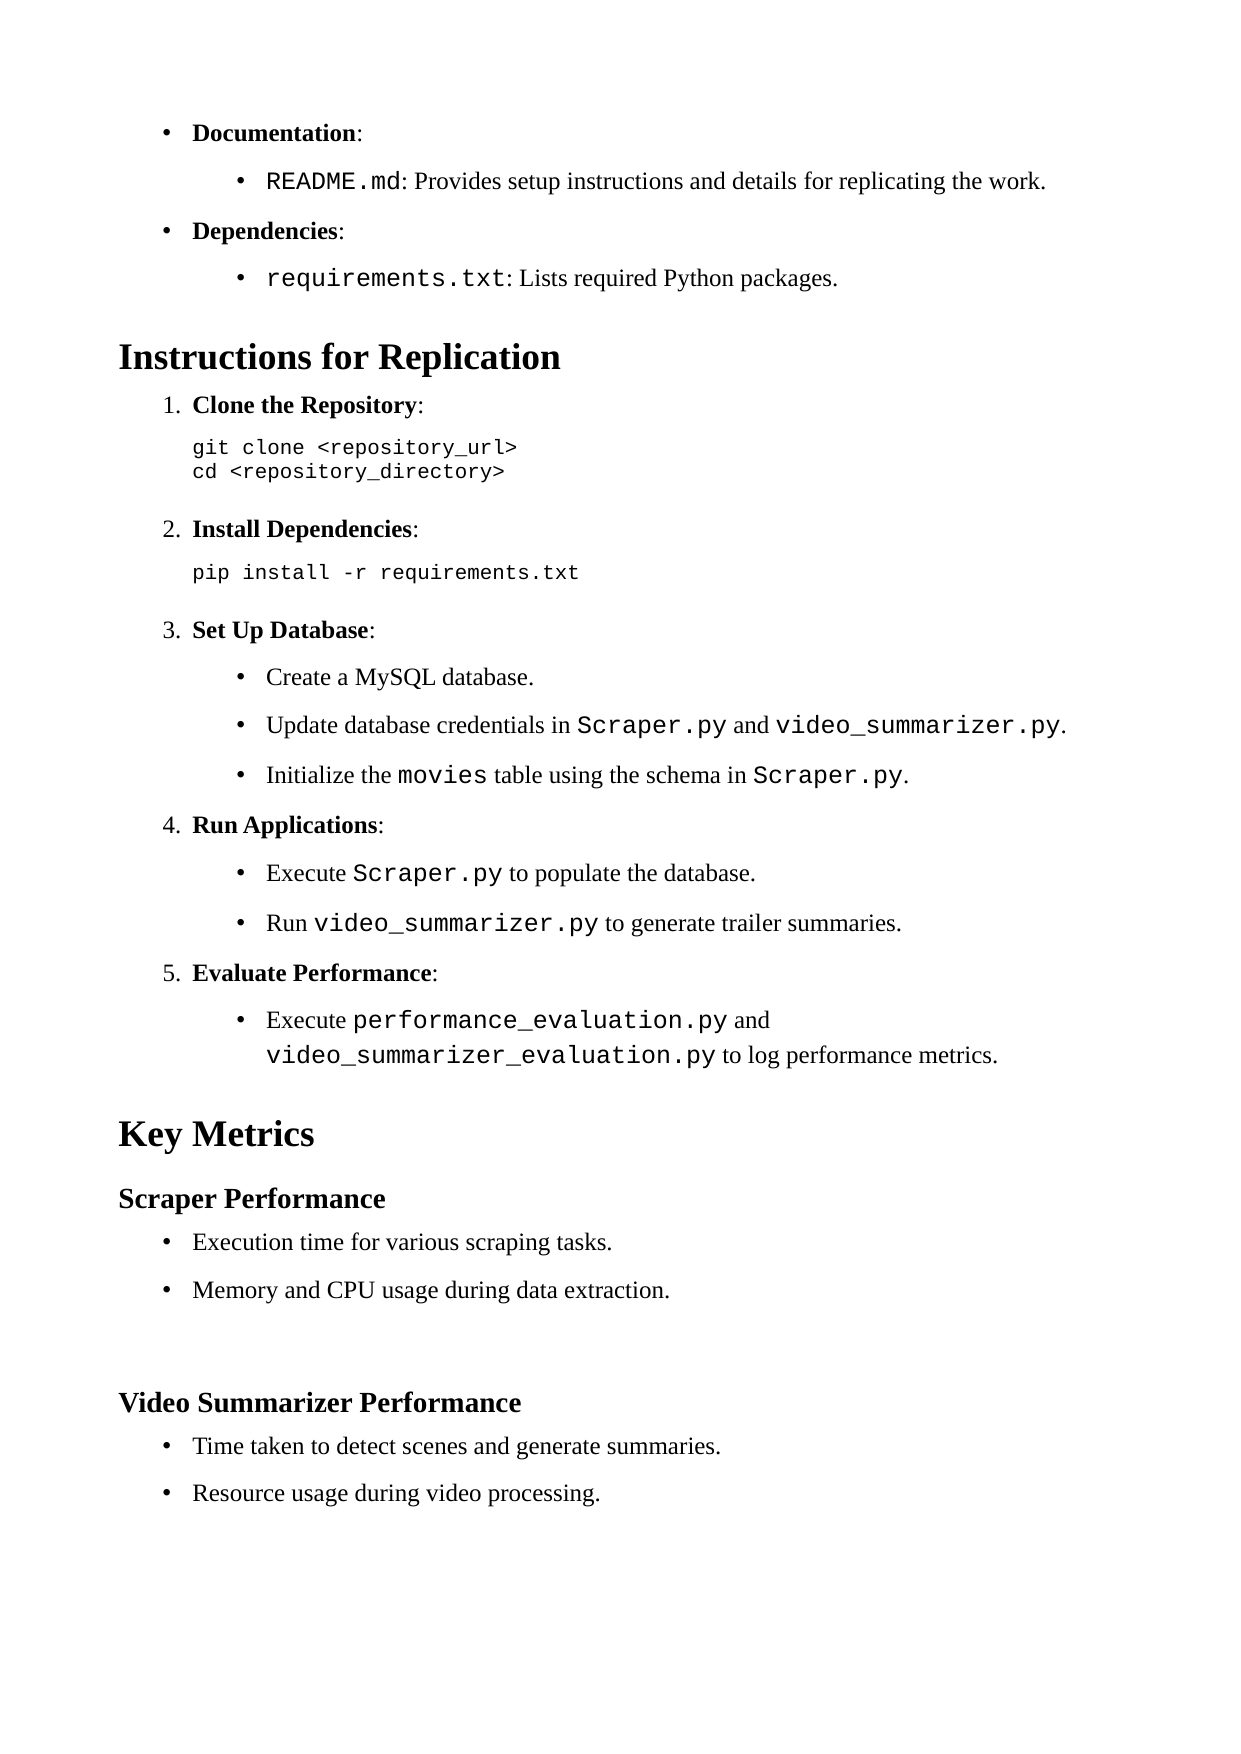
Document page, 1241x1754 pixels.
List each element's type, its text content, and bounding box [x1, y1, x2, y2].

list Execution time for various scraping tasks. [162, 1227, 1122, 1256]
list Time taken to detect scenes and generate summaries. [162, 1431, 1122, 1460]
list cd <repository_directory> [162, 461, 1122, 485]
list Install Dependencies: [162, 514, 1122, 543]
list requirements.txt: Lists required Python packages. [236, 263, 1122, 294]
list Memory and CPU usage during data extraction. [162, 1275, 1122, 1304]
list Set Up Database: [162, 615, 1122, 644]
list Documentation: [162, 118, 1122, 147]
list Create a MySQL database. [236, 662, 1122, 691]
list README.md: Provides setup instructions and details for replicating the work. [236, 166, 1122, 197]
subtitle Scraper Performance [118, 1181, 1122, 1215]
list Dependencies: [162, 216, 1122, 244]
list Initialize the movies table using the schema in Scraper.py. [236, 760, 1122, 791]
list Clone the Repository: [162, 390, 1122, 418]
list Execute performance_evaluation.py and video_summarizer_evaluation.py to log performance metrics. [236, 1005, 1122, 1071]
list git clone <repository_url> [162, 437, 1122, 461]
list Update database credentials in Scraper.py and video_summarizer.py. [236, 710, 1122, 741]
list pip install -r requirements.txt [162, 562, 1122, 585]
subtitle Instructions for Replication [118, 334, 1122, 377]
subtitle Key Metrics [118, 1111, 1122, 1154]
subtitle Video Summarizer Performance [118, 1385, 1122, 1418]
list Resource usage during video processing. [162, 1478, 1122, 1507]
list Execute Scraper.py to populate the database. [236, 858, 1122, 888]
list Run video_summarizer.py to generate trailer summaries. [236, 908, 1122, 938]
list Run Applications: [162, 810, 1122, 839]
list Evaluate Performance: [162, 958, 1122, 986]
